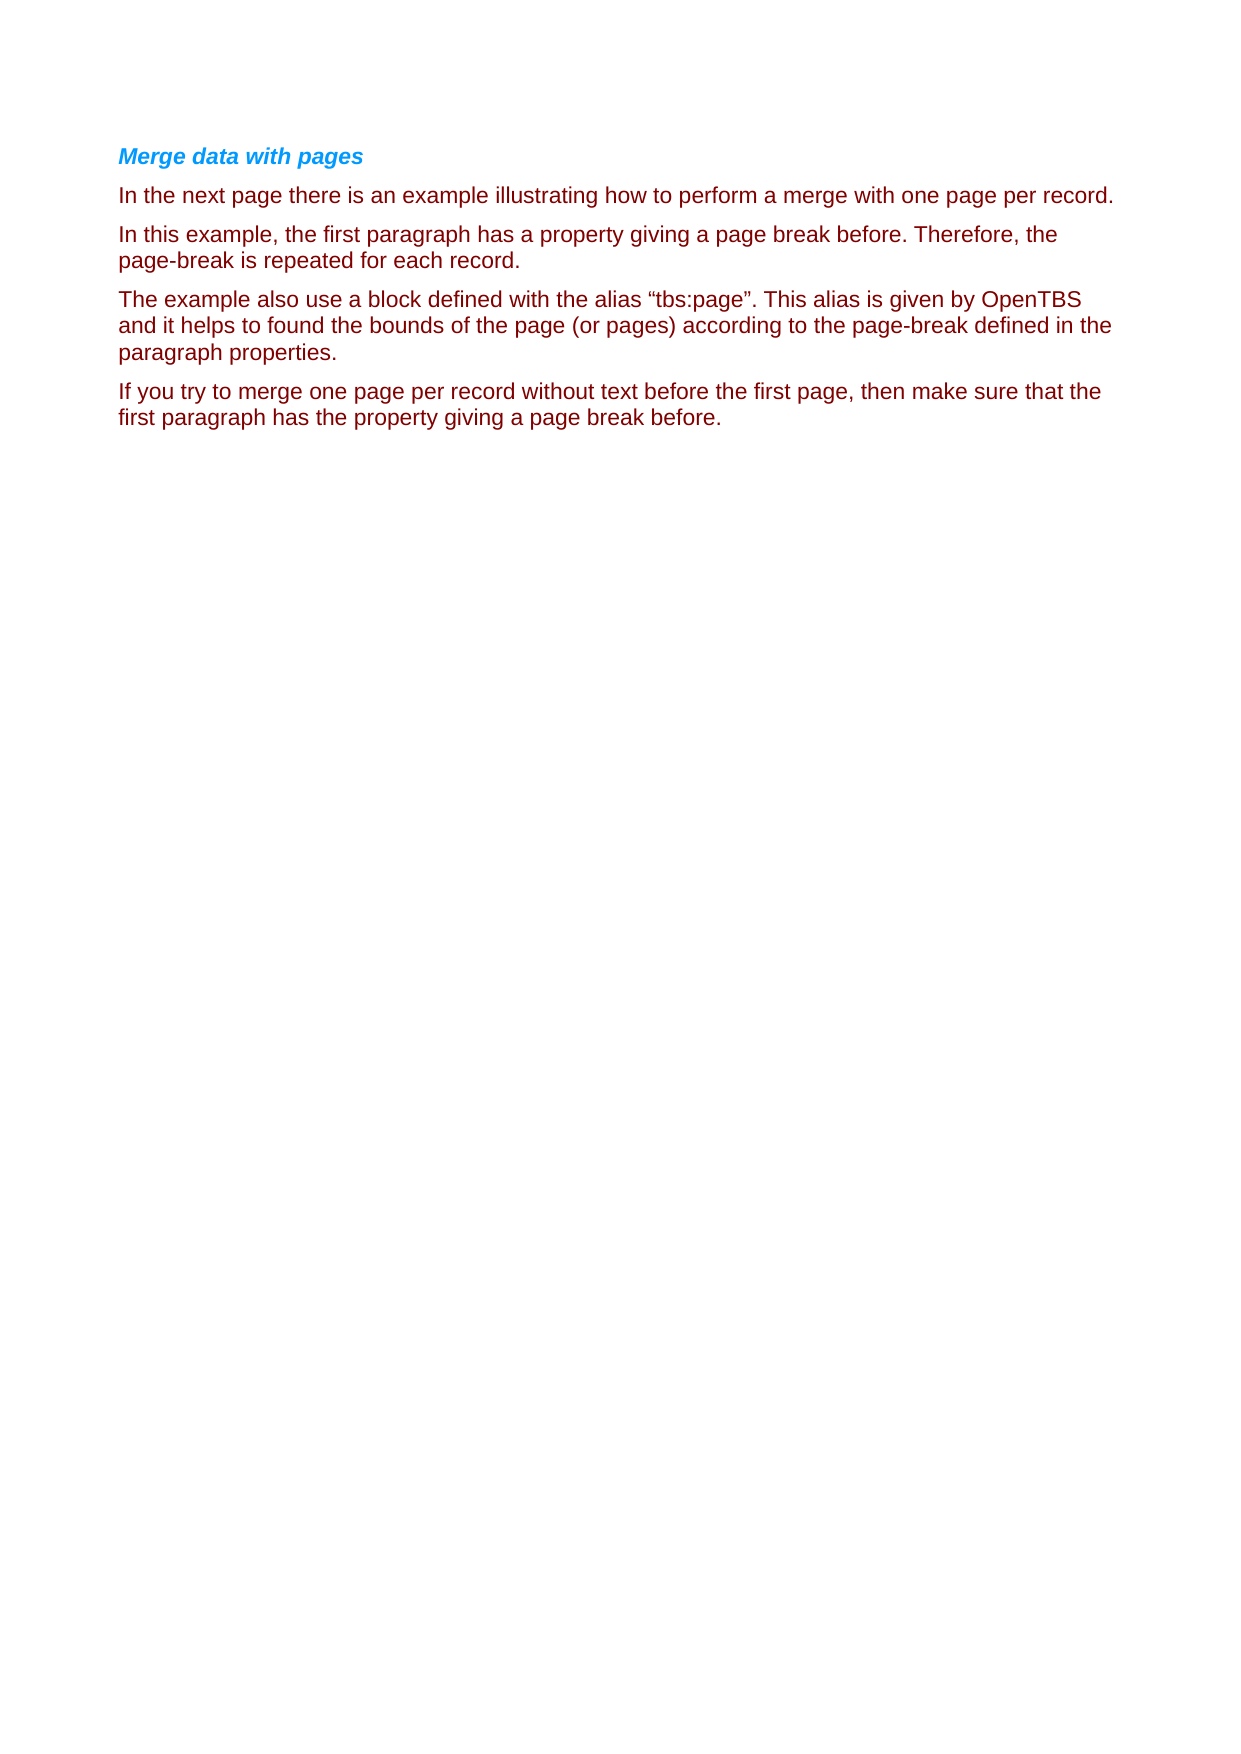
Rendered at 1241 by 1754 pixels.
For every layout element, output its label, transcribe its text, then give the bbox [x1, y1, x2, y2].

text In this example, the first paragraph has a property giving a page break before. Therefore, the page-break is repeated for each record. [118, 221, 1122, 273]
text If you try to merge one page per record without text before the first page, then make sure that the first paragraph has the property giving a page break before. [118, 378, 1122, 430]
text The example also use a block defined with the alias “tbs:page”. This alias is given by OpenTBS and it helps to found the bounds of the page (or pages) according to the page-break defined in the paragraph properties. [118, 286, 1122, 365]
text In the next page there is an example illustrating how to perform a merge with one page per record. [118, 182, 1122, 208]
subtitle Merge data with pages [118, 143, 1122, 169]
